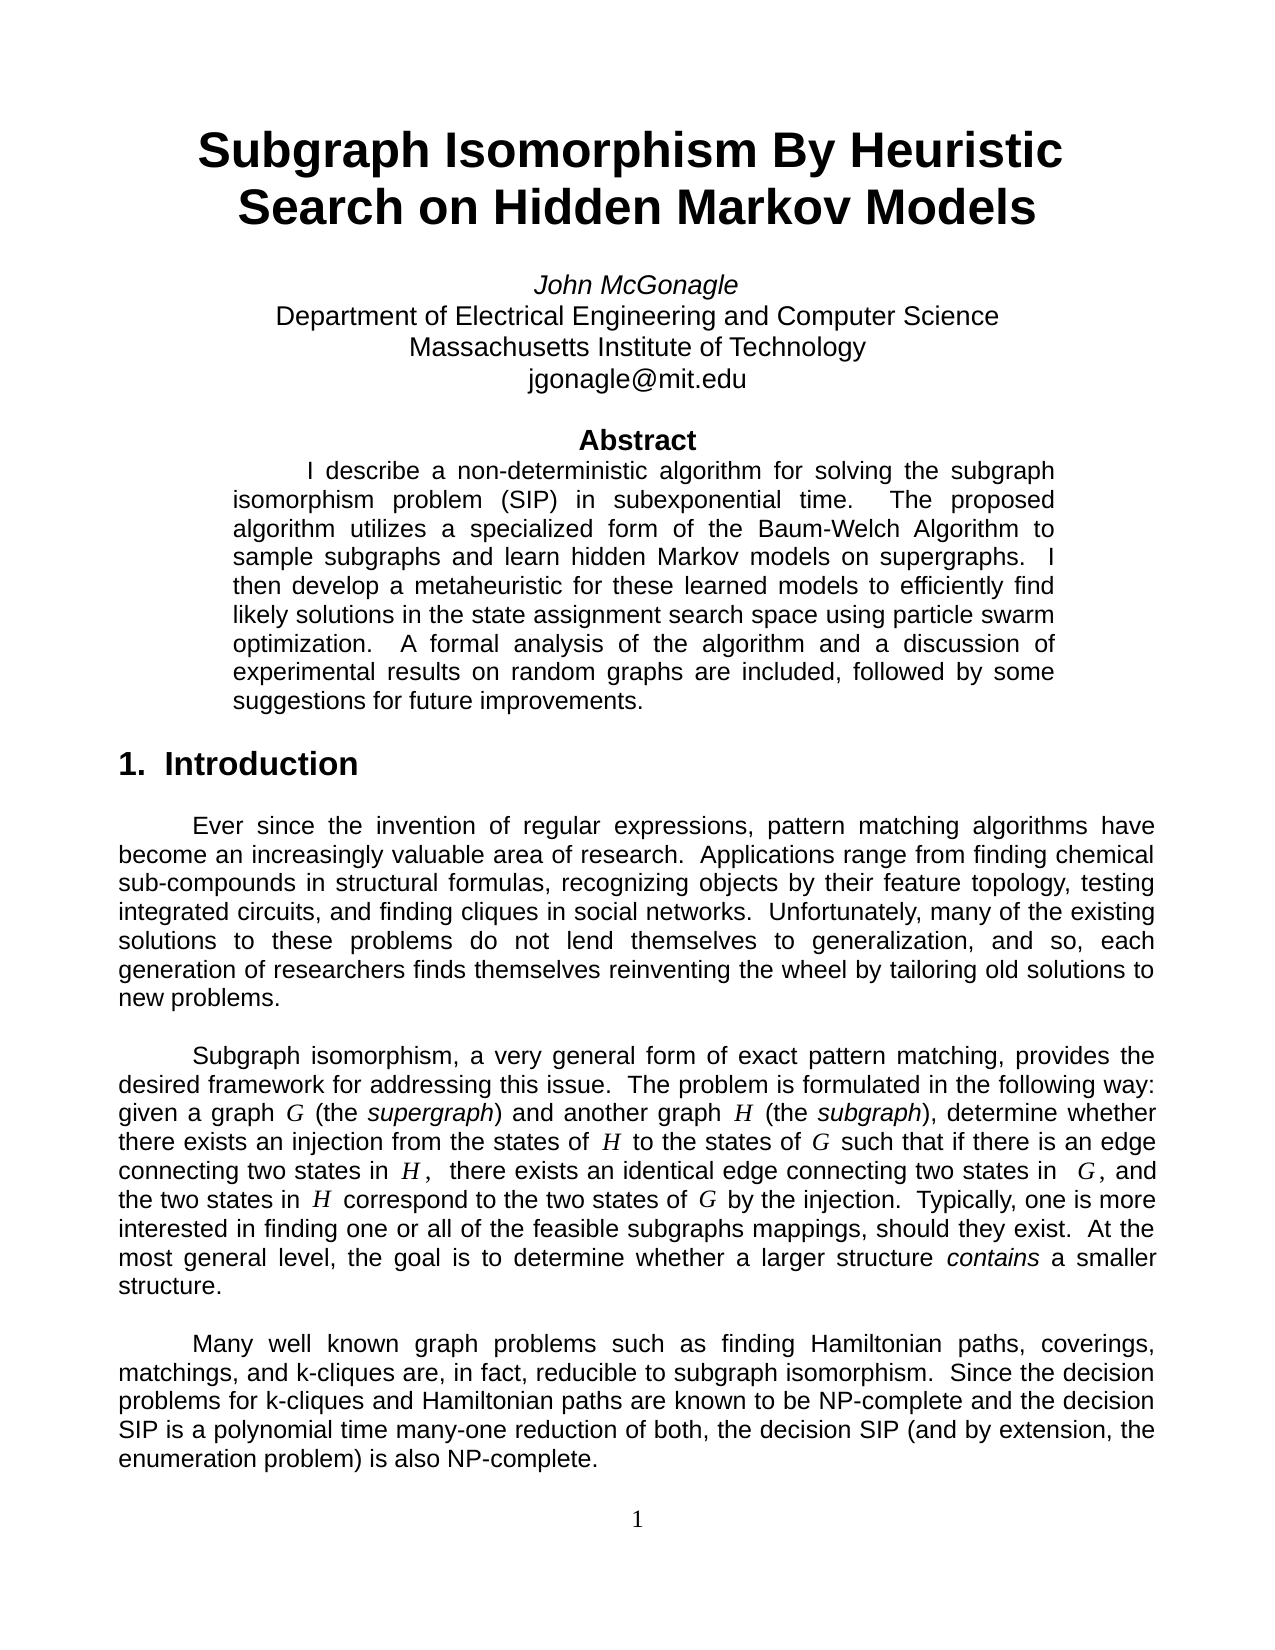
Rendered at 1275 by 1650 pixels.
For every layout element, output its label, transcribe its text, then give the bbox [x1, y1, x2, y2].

text Abstract [118, 423, 1157, 456]
text I describe a non-deterministic algorithm for solving the subgraph isomorphism problem (SIP) in subexponential time. The proposed algorithm utilizes a specialized form of the Baum-Welch Algorithm to sample subgraphs and learn hidden Markov models on supergraphs. I then develop a metaheuristic for these learned models to efficiently find likely solutions in the state assignment search space using particle swarm optimization. A formal analysis of the algorithm and a discussion of experimental results on random graphs are included, followed by some suggestions for future improvements. [233, 456, 1056, 715]
text John McGonagle [118, 269, 1157, 300]
text Search on Hidden Markov Models [118, 178, 1157, 235]
text Subgraph isomorphism, a very general form of exact pattern matching, provides the desired framework for addressing this issue. The problem is formulated in the following way: given a graph(the supergraph) and another graph(the subgraph), determine whether there exists an injection from the states ofto the states ofsuch that if there is an edge connecting two states in there exists an identical edge connecting two states in and the two states incorrespond to the two states ofby the injection. Typically, one is more interested in finding one or all of the feasible subgraphs mappings, should they exist. At the most general level, the goal is to determine whether a larger structure contains a smaller structure. [118, 1041, 1157, 1300]
text 1. Introduction [118, 744, 1157, 782]
text Ever since the invention of regular expressions, pattern matching algorithms have become an increasingly valuable area of research. Applications range from finding chemical sub-compounds in structural formulas, recognizing objects by their feature topology, testing integrated circuits, and finding cliques in social networks. Unfortunately, many of the existing solutions to these problems do not lend themselves to generalization, and so, each generation of researchers finds themselves reinventing the wheel by tailoring old solutions to new problems. [118, 811, 1157, 1012]
text Massachusetts Institute of Technology [118, 331, 1157, 363]
text Many well known graph problems such as finding Hamiltonian paths, coverings, matchings, and k-cliques are, in fact, reducible to subgraph isomorphism. Since the decision problems for k-cliques and Hamiltonian paths are known to be NP-complete and the decision SIP is a polynomial time many-one reduction of both, the decision SIP (and by extension, the enumeration problem) is also NP-complete. [118, 1329, 1157, 1472]
text jgonagle@mit.edu [118, 363, 1157, 394]
text Subgraph Isomorphism By Heuristic [118, 120, 1157, 178]
text Department of Electrical Engineering and Computer Science [118, 300, 1157, 331]
